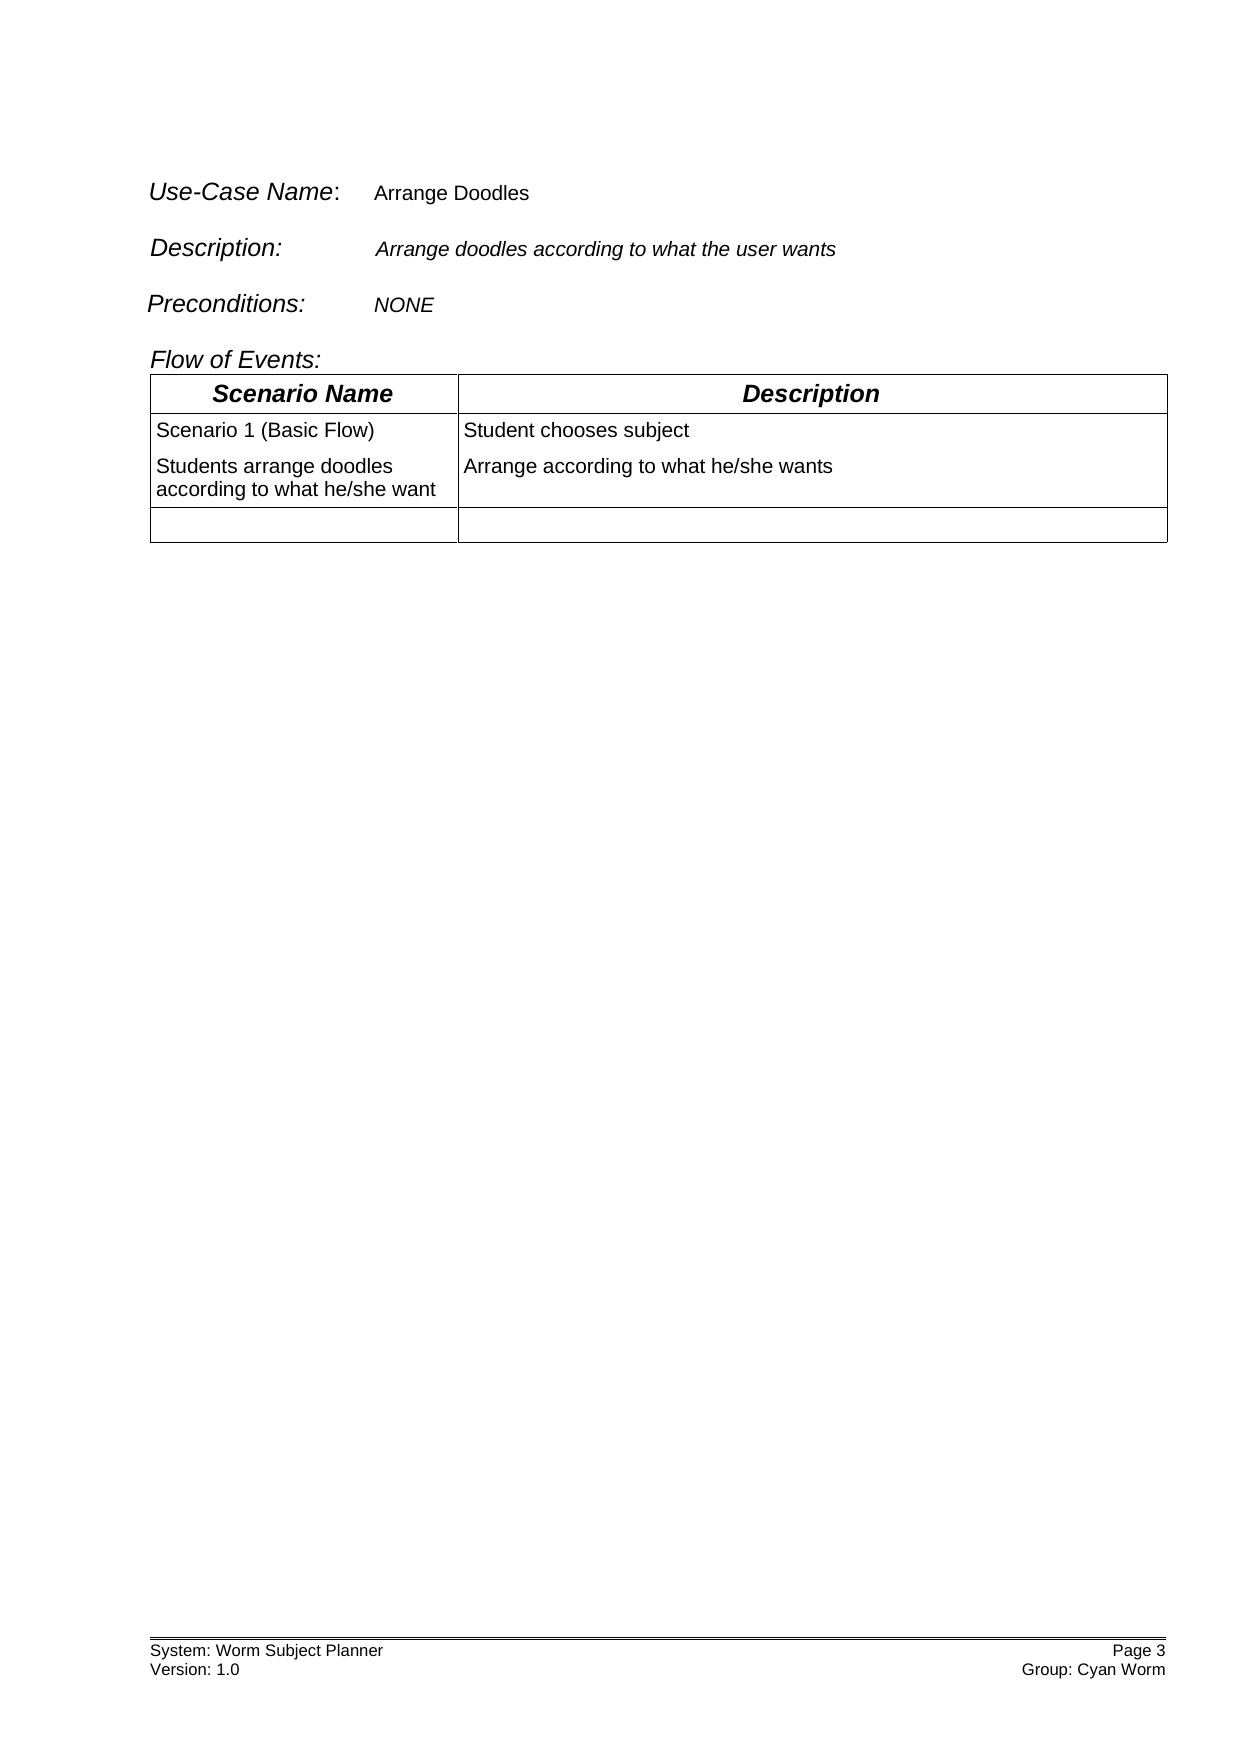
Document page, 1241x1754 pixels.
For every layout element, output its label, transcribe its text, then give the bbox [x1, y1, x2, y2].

text Flow of Events: [150, 346, 1166, 374]
text Description: Arrange doodles according to what the user wants [150, 234, 1166, 262]
table_header Description [459, 375, 1167, 413]
table_cell [459, 508, 1167, 542]
table_cell Student chooses subject Arrange according to what he/she wants [459, 414, 1167, 507]
table_cell Scenario 1 (Basic Flow) Students arrange doodles according to what he/she want [151, 414, 457, 507]
text Preconditions: NONE [147, 290, 1166, 318]
table_header Scenario Name [151, 375, 457, 413]
text Use-Case Name: Arrange Doodles [148, 178, 1166, 206]
table_cell [151, 508, 457, 542]
